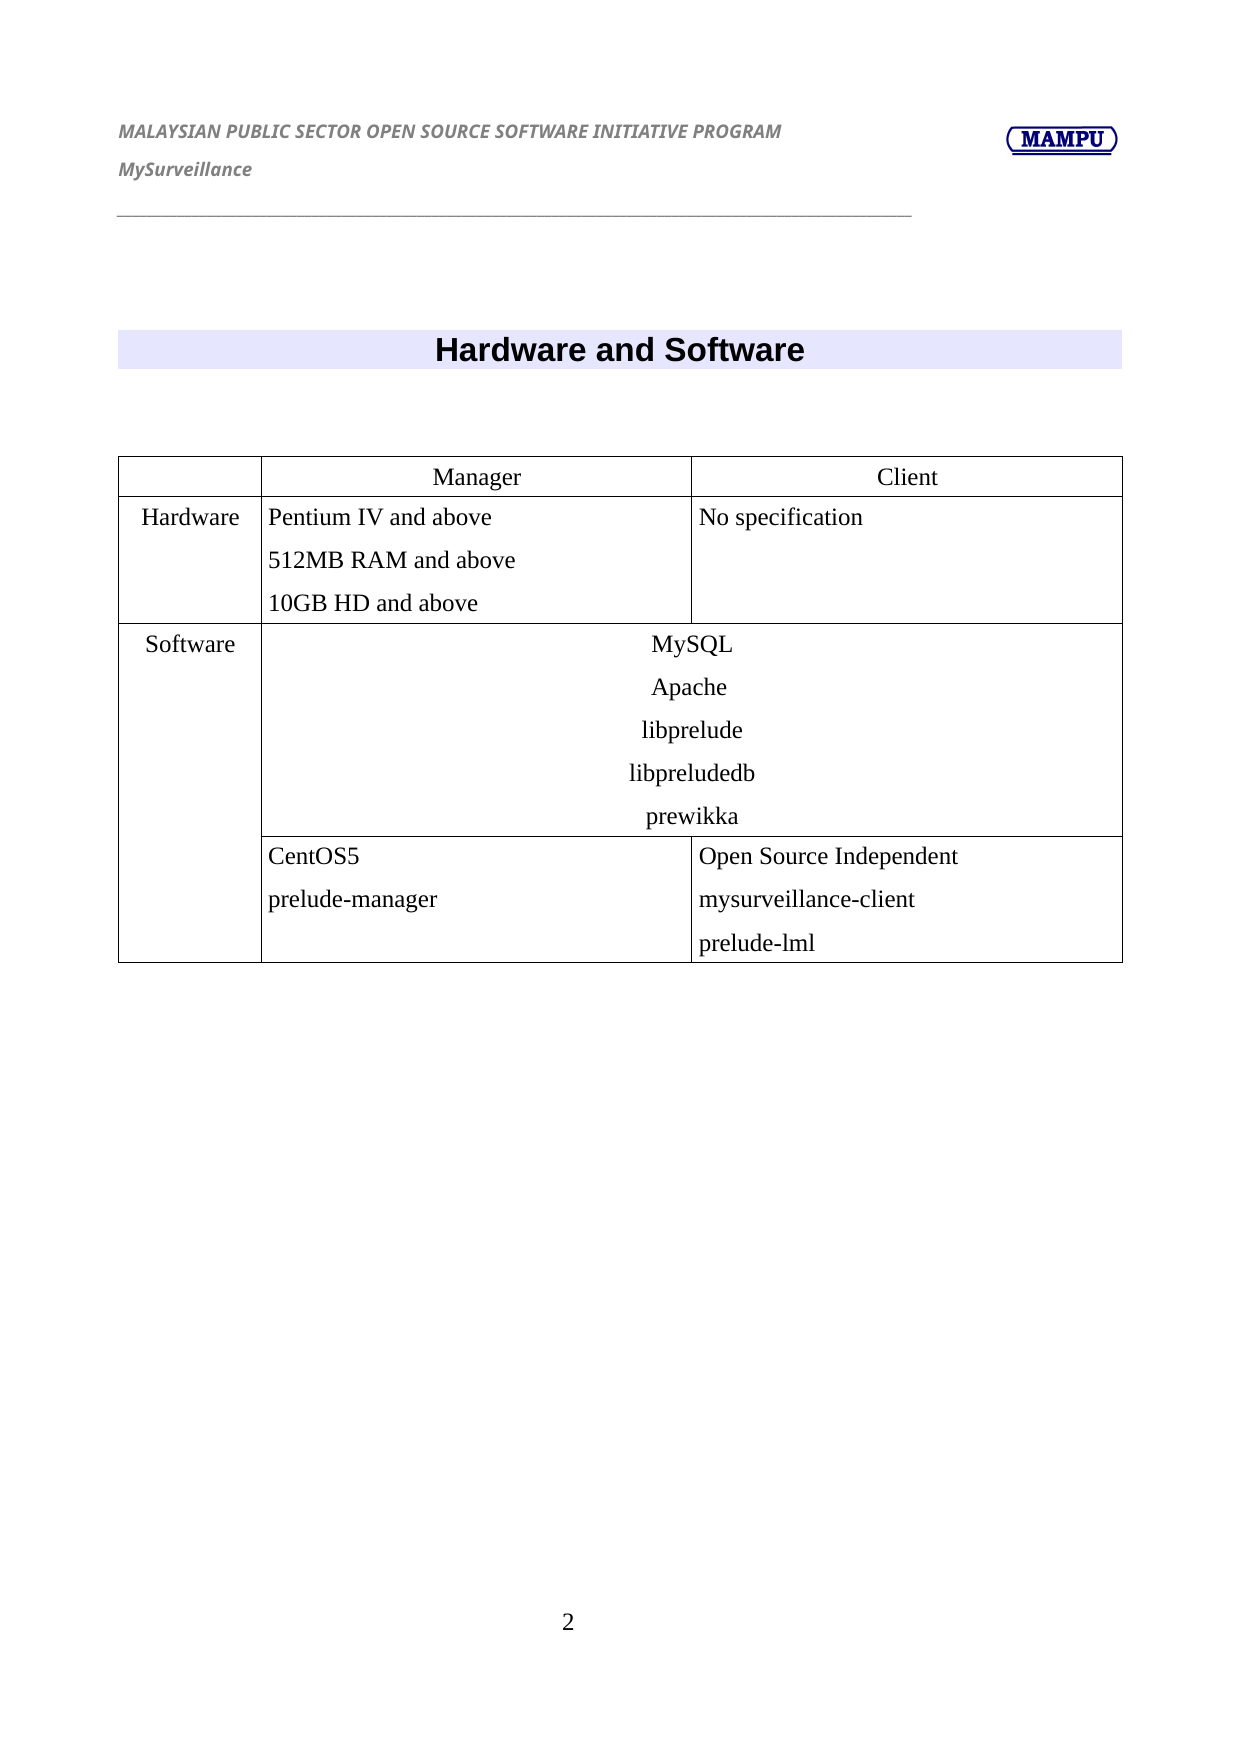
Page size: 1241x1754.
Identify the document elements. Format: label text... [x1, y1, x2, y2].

table_header Client [692, 457, 1122, 496]
table_cell MySQL Apache libprelude libpreludedb prewikka [262, 624, 1122, 836]
table_cell Pentium IV and above 512MB RAM and above 10GB HD and above [262, 497, 691, 623]
table_header [119, 457, 261, 496]
table_cell CentOS5 prelude-manager [262, 837, 691, 962]
table_header Manager [262, 457, 691, 496]
table_cell Hardware [119, 497, 261, 623]
picture [1005, 125, 1119, 157]
subtitle Hardware and Software [118, 330, 1122, 369]
table_cell Software [119, 624, 261, 962]
table_cell No specification [692, 497, 1122, 623]
table_cell Open Source Independent mysurveillance-client prelude-lml [692, 837, 1122, 962]
